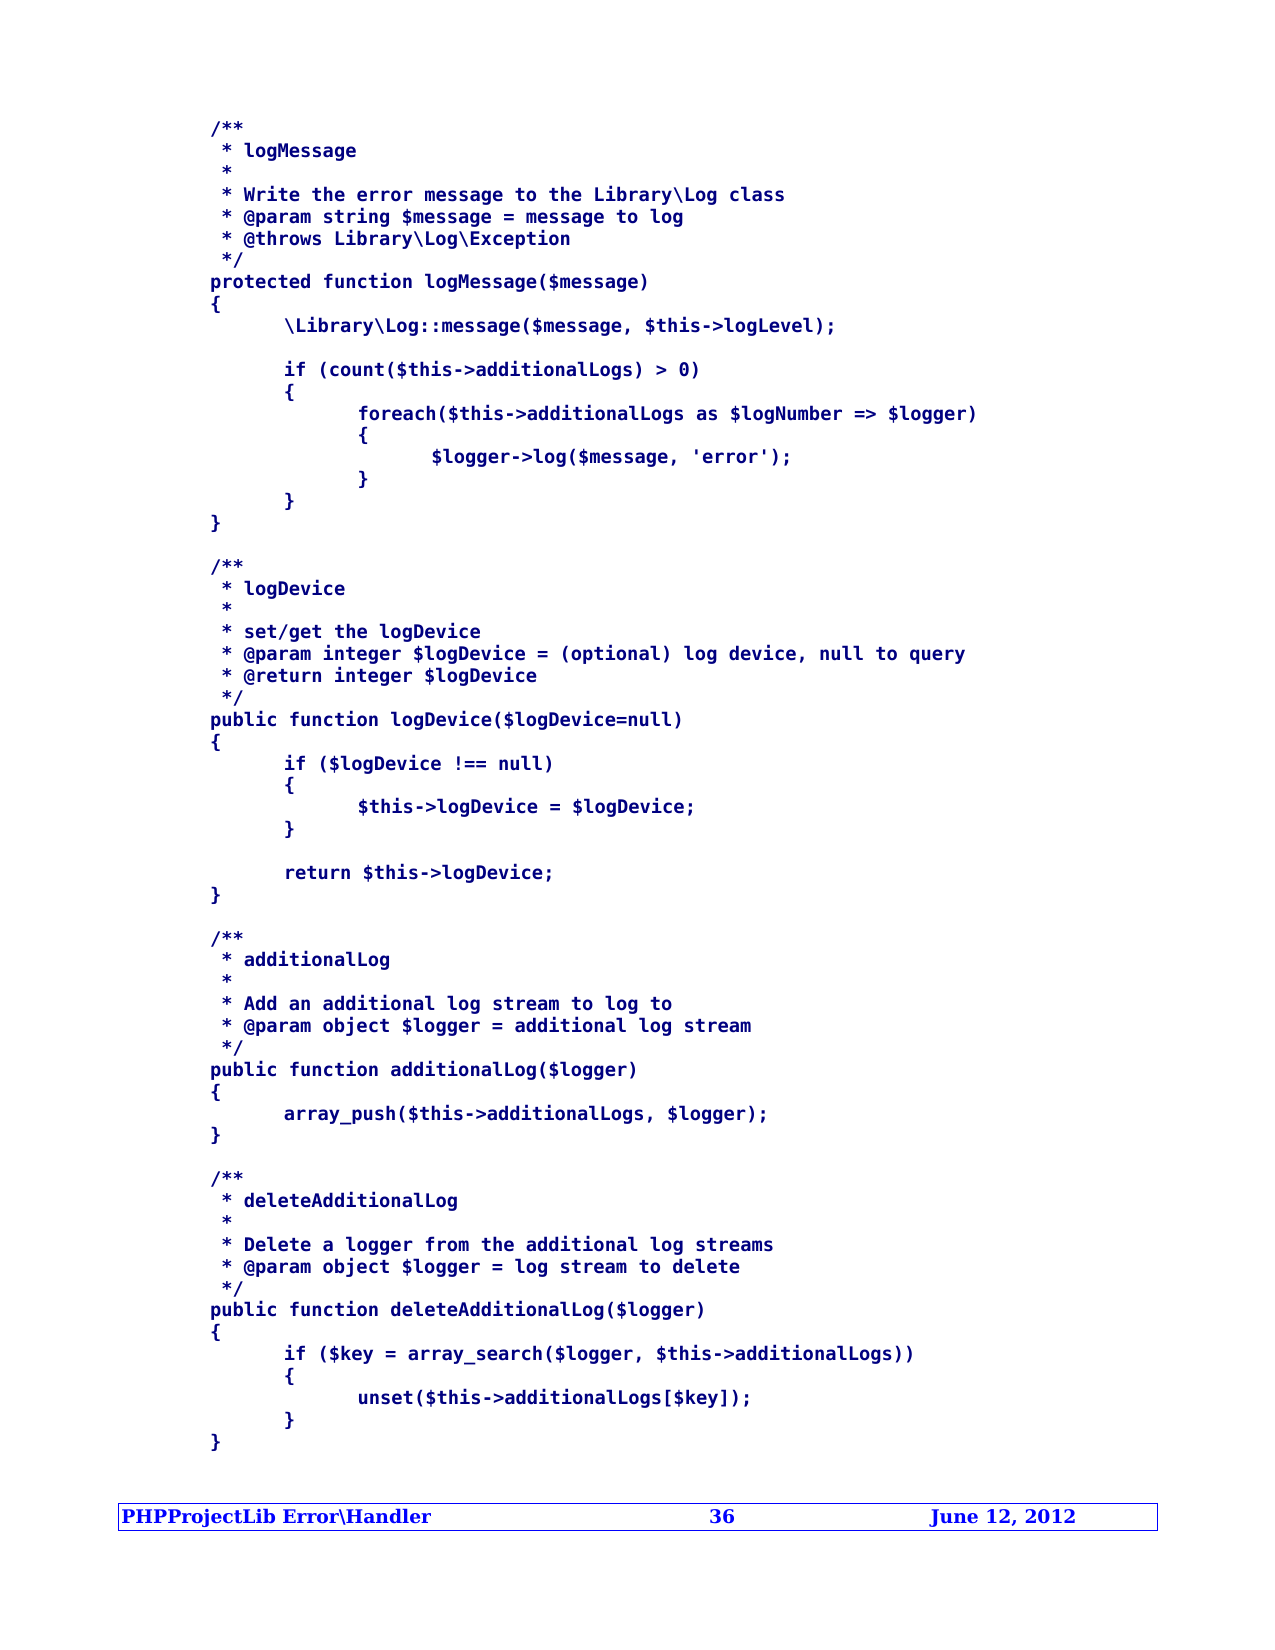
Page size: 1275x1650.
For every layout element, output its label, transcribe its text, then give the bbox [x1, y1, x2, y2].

list protected function logMessage($message) [136, 271, 1157, 293]
list { [136, 731, 1157, 752]
list { [136, 774, 1157, 796]
list if ($key = array_search($logger, $this->additionalLogs)) [136, 1343, 1157, 1365]
list /** [136, 1168, 1157, 1190]
list { [136, 1321, 1157, 1343]
list } [136, 884, 1157, 906]
list * @param object $logger = log stream to delete [136, 1256, 1157, 1277]
list * [136, 971, 1157, 993]
list if ($logDevice !== null) [136, 752, 1157, 774]
list * @return integer $logDevice [136, 665, 1157, 687]
list * @param integer $logDevice = (optional) log device, null to query [136, 643, 1157, 665]
list public function additionalLog($logger) [136, 1059, 1157, 1081]
list * Delete a logger from the additional log streams [136, 1234, 1157, 1256]
list * logDevice [136, 577, 1157, 599]
list } [136, 1409, 1157, 1431]
list return $this->logDevice; [136, 862, 1157, 884]
list * @param string $message = message to log [136, 206, 1157, 227]
list } [136, 490, 1157, 512]
list if (count($this->additionalLogs) > 0) [136, 359, 1157, 381]
list * additionalLog [136, 949, 1157, 971]
list * @param object $logger = additional log stream [136, 1015, 1157, 1037]
list $logger->log($message, 'error'); [136, 446, 1157, 468]
list * Add an additional log stream to log to [136, 993, 1157, 1015]
list /** [136, 556, 1157, 577]
list array_push($this->additionalLogs, $logger); [136, 1102, 1157, 1124]
list * set/get the logDevice [136, 621, 1157, 643]
list { [136, 1365, 1157, 1387]
list } [136, 512, 1157, 534]
list */ [136, 687, 1157, 709]
list * Write the error message to the Library\Log class [136, 184, 1157, 206]
list public function deleteAdditionalLog($logger) [136, 1299, 1157, 1321]
list { [136, 293, 1157, 315]
list public function logDevice($logDevice=null) [136, 709, 1157, 731]
list } [136, 468, 1157, 490]
list * deleteAdditionalLog [136, 1190, 1157, 1212]
list unset($this->additionalLogs[$key]); [136, 1387, 1157, 1409]
list { [136, 381, 1157, 402]
list * logMessage [136, 140, 1157, 162]
list { [136, 424, 1157, 446]
list \Library\Log::message($message, $this->logLevel); [136, 315, 1157, 337]
list * [136, 599, 1157, 621]
list { [136, 1081, 1157, 1102]
list */ [136, 1037, 1157, 1059]
list * @throws Library\Log\Exception [136, 227, 1157, 249]
list /** [136, 927, 1157, 949]
list */ [136, 249, 1157, 271]
list $this->logDevice = $logDevice; [136, 796, 1157, 818]
list foreach($this->additionalLogs as $logNumber => $logger) [136, 402, 1157, 424]
list } [136, 818, 1157, 840]
list * [136, 1212, 1157, 1234]
list * [136, 162, 1157, 184]
list } [136, 1431, 1157, 1452]
list /** [136, 118, 1157, 140]
list */ [136, 1277, 1157, 1299]
list } [136, 1124, 1157, 1146]
